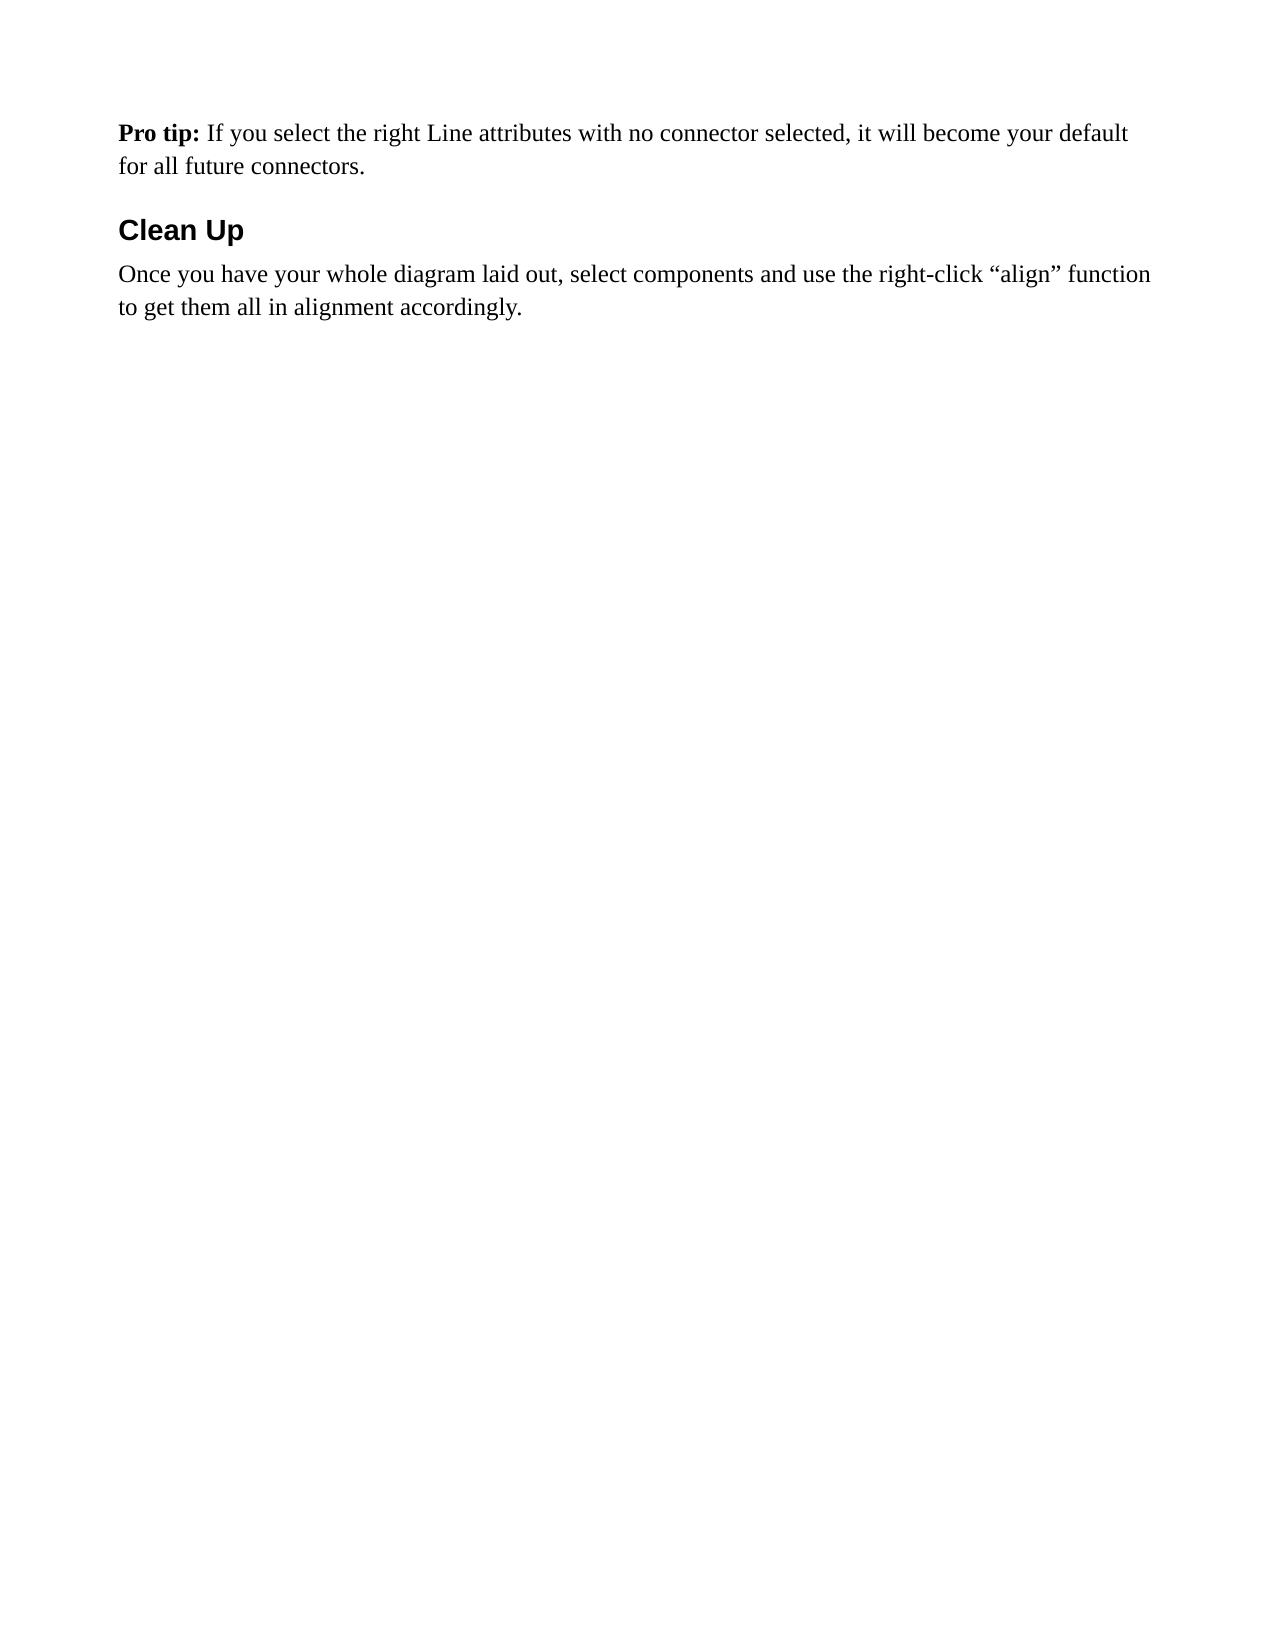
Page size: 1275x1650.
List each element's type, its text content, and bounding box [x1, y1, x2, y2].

subtitle Clean Up [118, 213, 1157, 247]
text Pro tip: If you select the right Line attributes with no connector selected, it will become your default for all future connectors. [118, 118, 1157, 180]
text Once you have your whole diagram laid out, select components and use the right-click “align” function to get them all in alignment accordingly. [118, 259, 1157, 321]
